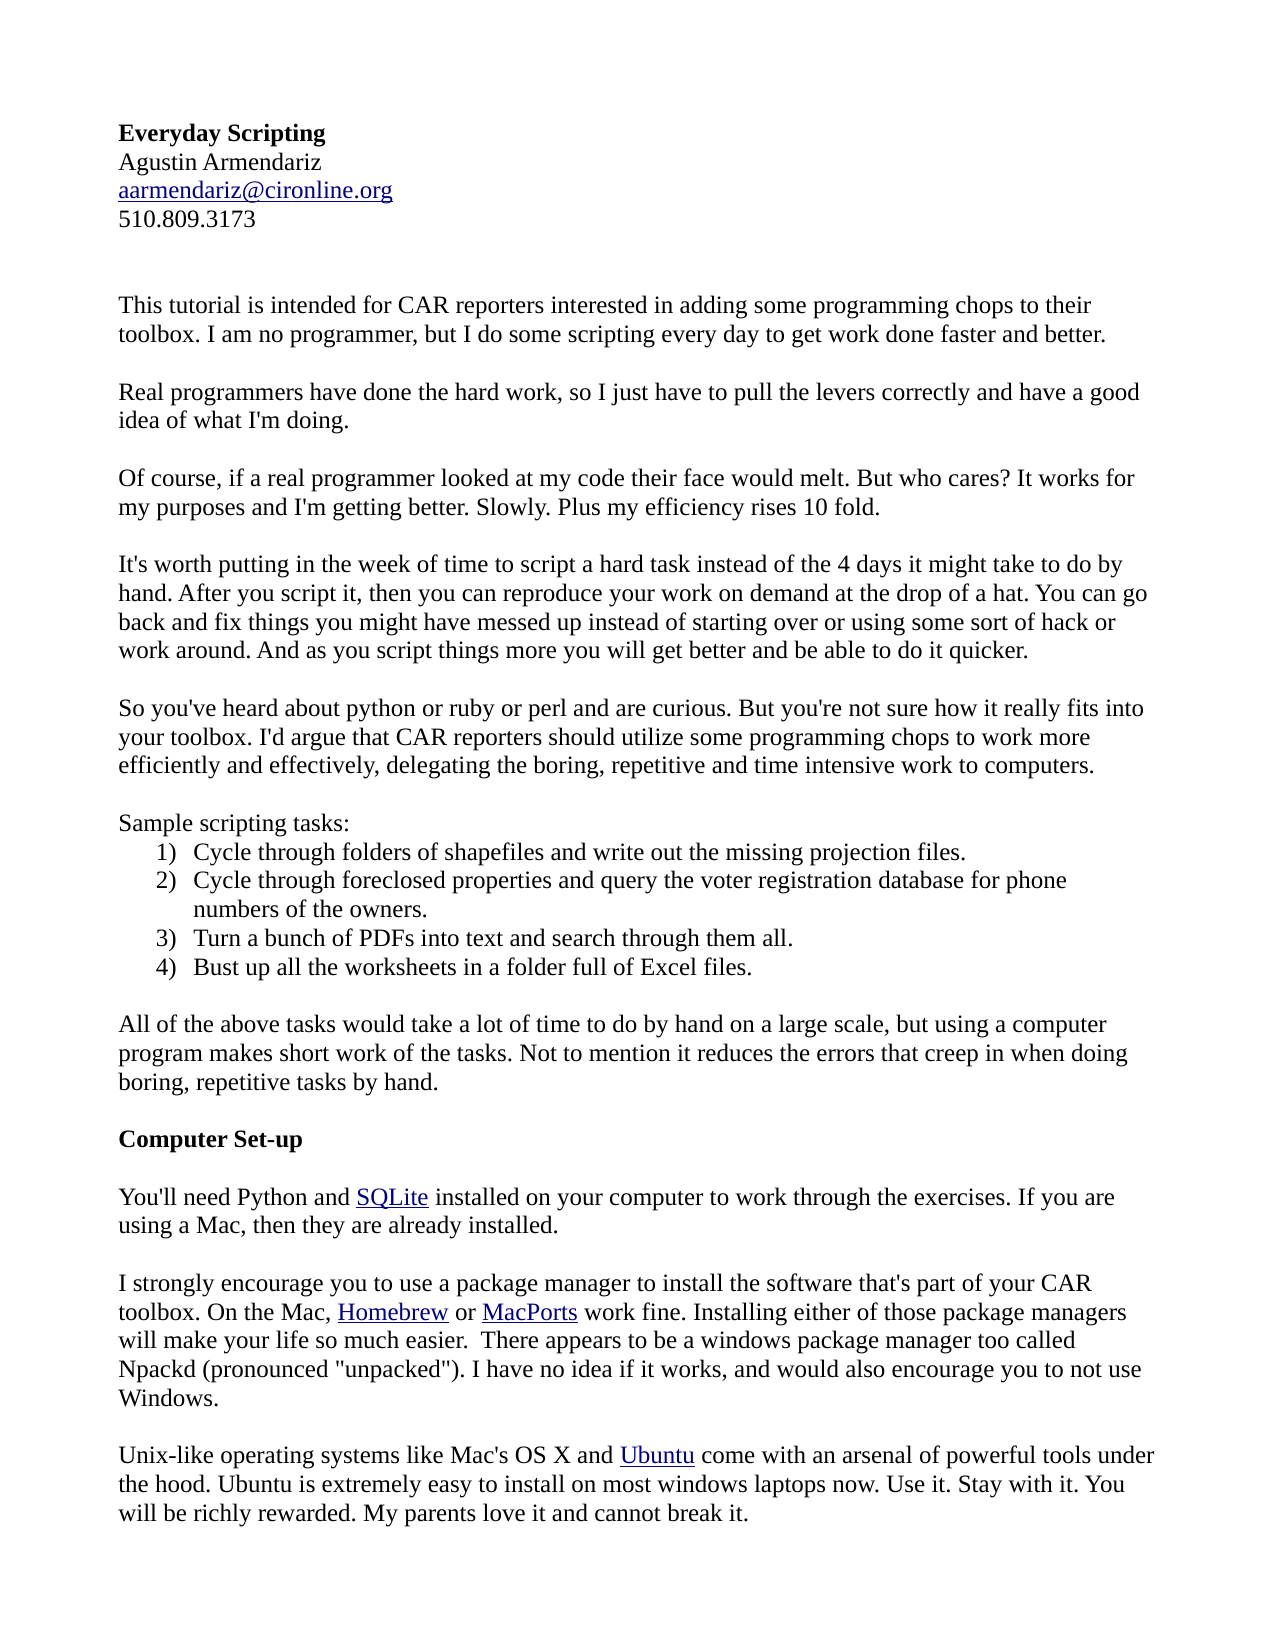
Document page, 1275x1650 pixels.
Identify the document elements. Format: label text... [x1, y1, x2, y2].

text All of the above tasks would take a lot of time to do by hand on a large scale, but using a computer program makes short work of the tasks. Not to mention it reduces the errors that creep in when doing boring, repetitive tasks by hand. [118, 1009, 1157, 1096]
text It's worth putting in the week of time to script a hard task instead of the 4 days it might take to do by hand. After you script it, then you can reproduce your work on demand at the drop of a hat. You can go back and fix things you might have messed up instead of starting over or using some sort of hack or work around. And as you script things more you will get better and be able to do it quicker. [118, 549, 1157, 664]
list Cycle through folders of shapefiles and write out the missing projection files. [156, 837, 1157, 866]
text You'll need Python and SQLite installed on your computer to work through the exercises. If you are using a Mac, then they are already installed. [118, 1182, 1157, 1239]
text Real programmers have done the hard work, so I just have to pull the levers correctly and have a good idea of what I'm doing. [118, 377, 1157, 434]
text So you've heard about python or ruby or perl and are curious. But you're not sure how it really fits into your toolbox. I'd argue that CAR reporters should utilize some programming chops to work more efficiently and effectively, delegating the boring, repetitive and time intensive work to computers. [118, 693, 1157, 779]
text I strongly encourage you to use a package manager to install the software that's part of your CAR toolbox. On the Mac, Homebrew or MacPorts work fine. Installing either of those package managers will make your life so much easier. There appears to be a windows package manager too called Npackd (pronounced "unpacked"). I have no idea if it works, and would also encourage you to not use Windows. [118, 1268, 1157, 1412]
text Agustin Armendariz [118, 147, 1157, 176]
list Turn a bunch of PDFs into text and search through them all. [156, 923, 1157, 952]
text Sample scripting tasks: [118, 808, 1157, 837]
text Everyday Scripting [118, 118, 1157, 147]
list Cycle through foreclosed properties and query the voter registration database for phone numbers of the owners. [156, 866, 1157, 923]
text 510.809.3173 [118, 204, 1157, 233]
text Of course, if a real programmer looked at my code their face would melt. But who cares? It works for my purposes and I'm getting better. Slowly. Plus my efficiency rises 10 fold. [118, 463, 1157, 521]
list Bust up all the worksheets in a folder full of Excel files. [156, 952, 1157, 981]
text Unix-like operating systems like Mac's OS X and Ubuntu come with an arsenal of powerful tools under the hood. Ubuntu is extremely easy to install on most windows laptops now. Use it. Stay with it. You will be richly rewarded. My parents love it and cannot break it. [118, 1441, 1157, 1527]
text Computer Set-up [118, 1124, 1157, 1153]
text aarmendariz@cironline.org [118, 176, 1157, 204]
text This tutorial is intended for CAR reporters interested in adding some programming chops to their toolbox. I am no programmer, but I do some scripting every day to get work done faster and better. [118, 291, 1157, 348]
